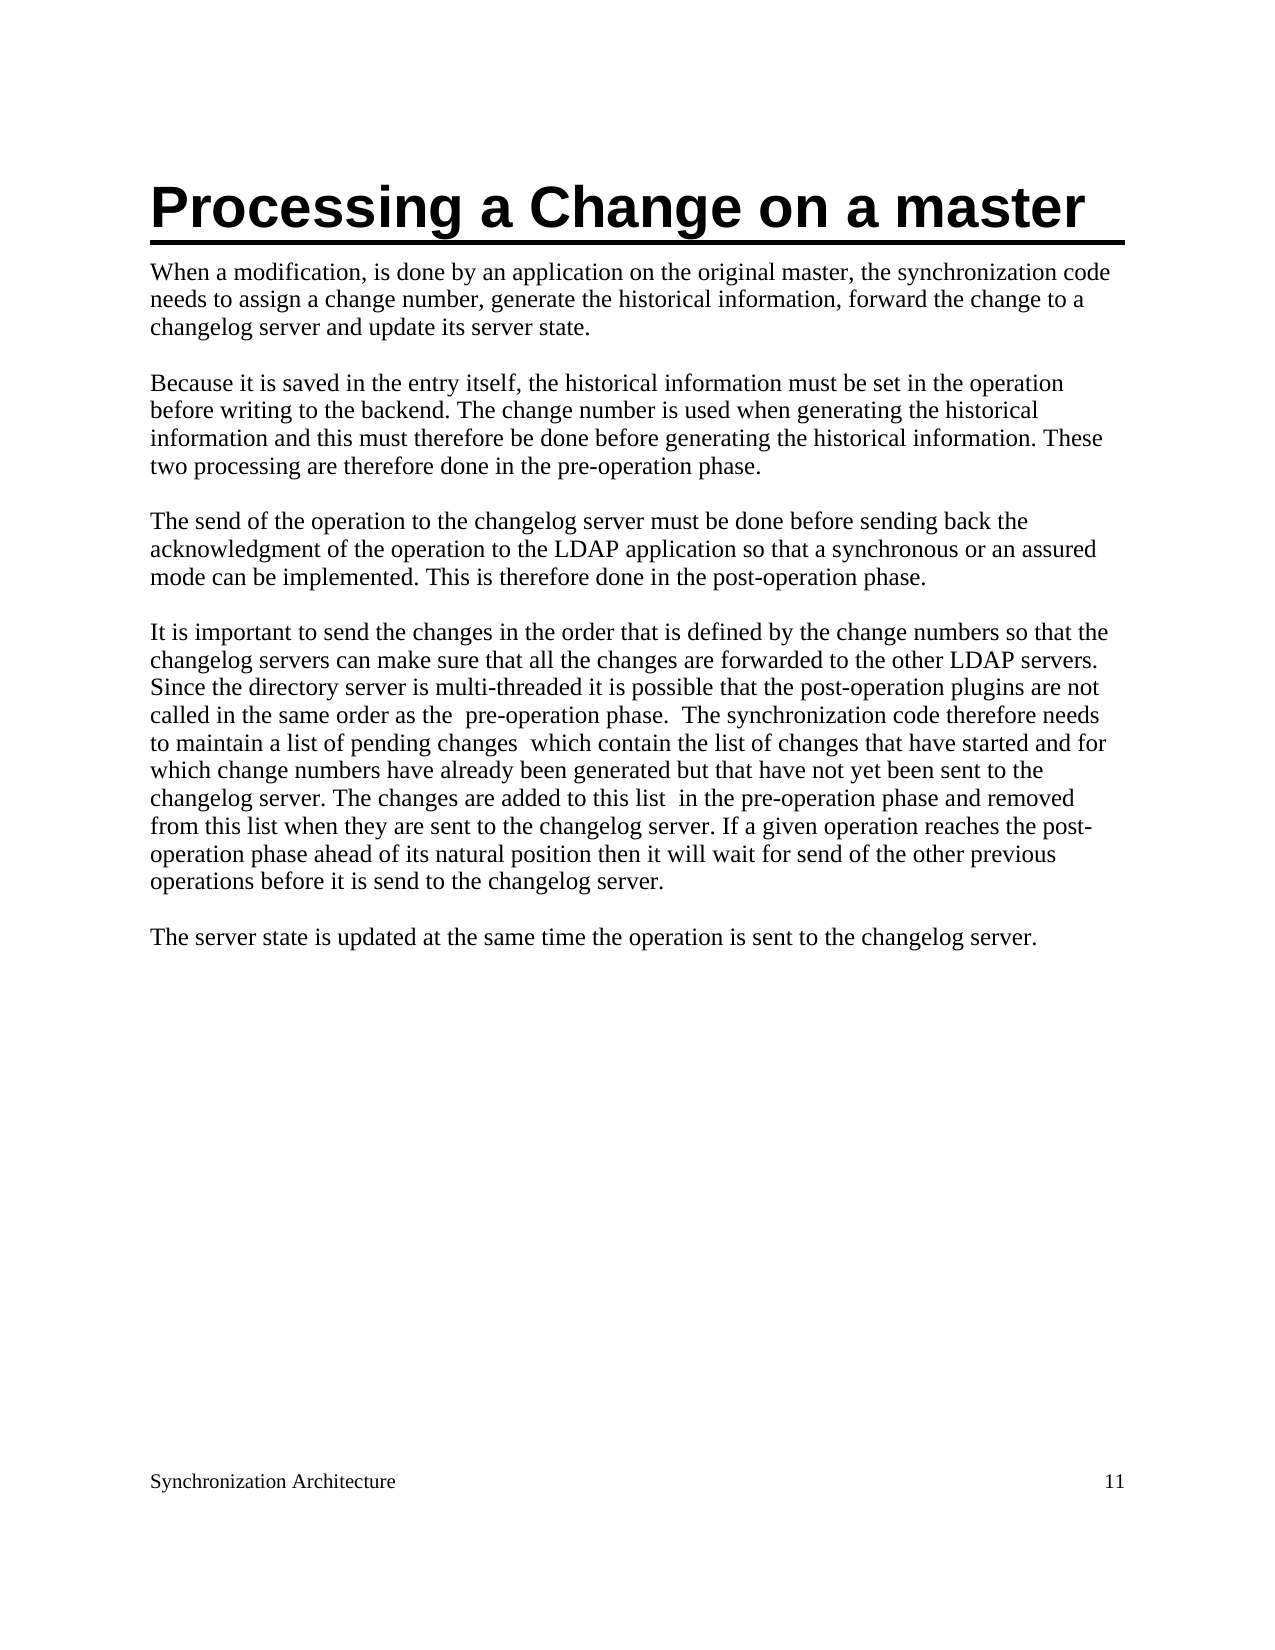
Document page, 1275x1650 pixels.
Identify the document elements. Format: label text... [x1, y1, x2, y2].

text When a modification, is done by an application on the original master, the synchronization code needs to assign a change number, generate the historical information, forward the change to a changelog server and update its server state. Because it is saved in the entry itself, the historical information must be set in the operation before writing to the backend. The change number is used when generating the historical information and this must therefore be done before generating the historical information. These two processing are therefore done in the pre-operation phase. The send of the operation to the changelog server must be done before sending back the acknowledgment of the operation to the LDAP application so that a synchronous or an assured mode can be implemented. This is therefore done in the post-operation phase. It is important to send the changes in the order that is defined by the change numbers so that the changelog servers can make sure that all the changes are forwarded to the other LDAP servers. Since the directory server is multi-threaded it is possible that the post-operation plugins are not called in the same order as the pre-operation phase. The synchronization code therefore needs to maintain a list of pending changes which contain the list of changes that have started and for which change numbers have already been generated but that have not yet been sent to the changelog server. The changes are added to this list in the pre-operation phase and removed from this list when they are sent to the changelog server. If a given operation reaches the post-operation phase ahead of its natural position then it will wait for send of the other previous operations before it is send to the changelog server. The server state is updated at the same time the operation is sent to the changelog server. [150, 258, 1125, 951]
subtitle Processing a Change on a master [150, 175, 1125, 240]
